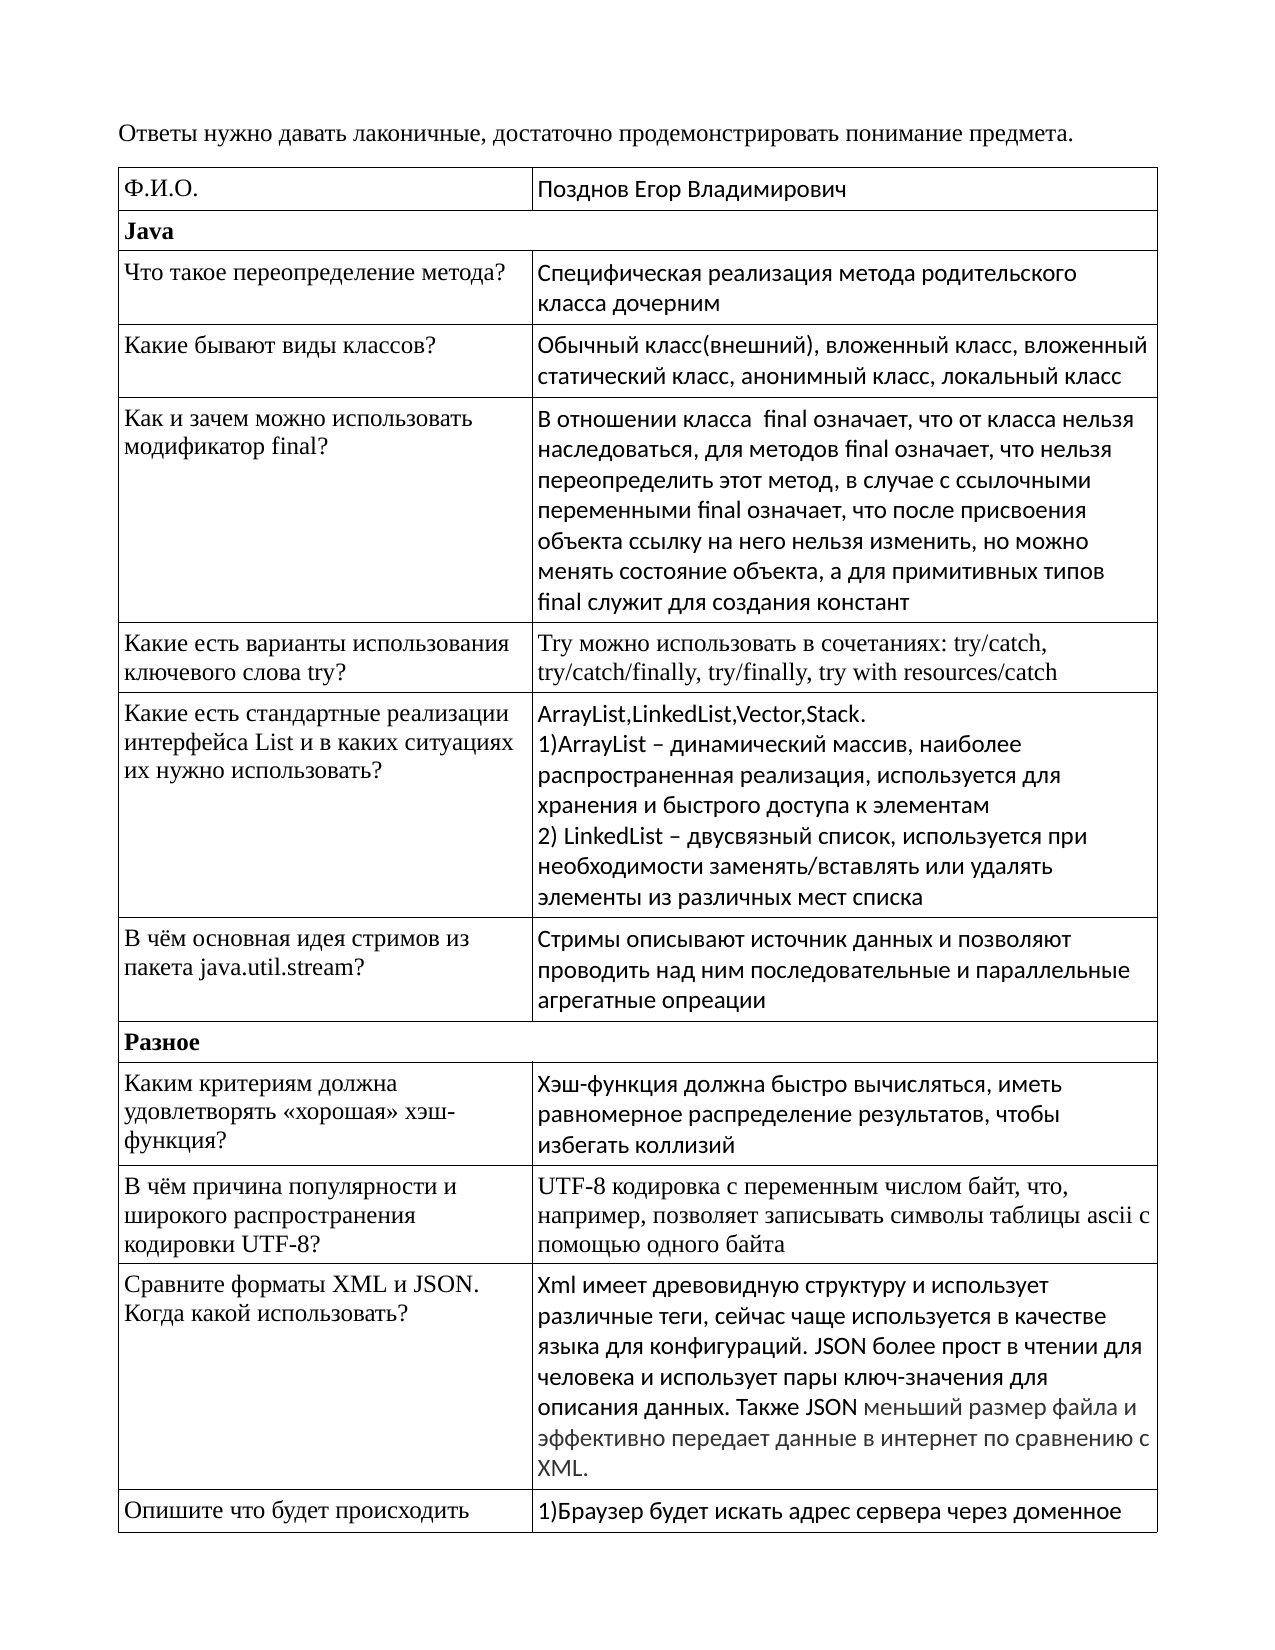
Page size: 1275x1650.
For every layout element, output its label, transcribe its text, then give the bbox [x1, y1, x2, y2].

table_cell Разное [119, 1022, 1157, 1061]
table_header Позднов Егор Владимирович [533, 168, 1157, 210]
table_cell Стримы описывают источник данных и позволяют проводить над ним последовательные и параллельные агрегатные опреации [533, 918, 1157, 1021]
table_cell Try можно использовать в сочетаниях: try/catch, try/catch/finally, try/finally, try with resources/catch [533, 623, 1157, 692]
table_cell Специфическая реализация метода родительского класса дочерним [533, 251, 1157, 323]
table_cell Опишите что будет происходить [119, 1490, 532, 1531]
text Ответы нужно давать лаконичные, достаточно продемонстрировать понимание предмета. [118, 118, 1157, 147]
table_header Ф.И.О. [119, 168, 532, 210]
table_cell В чём причина популярности и широкого распространения кодировки UTF-8? [119, 1166, 532, 1263]
table_cell Какие есть стандартные реализации интерфейса List и в каких ситуациях их нужно использовать? [119, 693, 532, 917]
table_cell Java [119, 211, 1157, 250]
table_cell Обычный класс(внешний), вложенный класс, вложенный статический класс, анонимный класс, локальный класс [533, 325, 1157, 396]
table_cell Хэш-функция должна быстро вычисляться, иметь равномерное распределение результатов, чтобы избегать коллизий [533, 1063, 1157, 1165]
table_cell Как и зачем можно использовать модификатор final? [119, 398, 532, 622]
table_cell UTF-8 кодировка с переменным числом байт, что, например, позволяет записывать символы таблицы ascii с помощью одного байта [533, 1166, 1157, 1263]
table_cell ArrayList,LinkedList,Vector,Stack. 1)ArrayList – динамический массив, наиболее распространенная реализация, используется для хранения и быстрого доступа к элементам 2) LinkedList – двусвязный список, используется при необходимости заменять/вставлять или удалять элементы из различных мест списка [533, 693, 1157, 917]
table_cell Сравните форматы XML и JSON. Когда какой использовать? [119, 1264, 532, 1489]
table_cell Xml имеет древовидную структуру и использует различные теги, сейчас чаще используется в качестве языка для конфигураций. JSON более прост в чтении для человека и использует пары ключ-значения для описания данных. Также JSON меньший размер файла и эффективно передает данные в интернет по сравнению с XML. [533, 1264, 1157, 1489]
table_cell В отношении класса final означает, что от класса нельзя наследоваться, для методов final означает, что нельзя переопределить этот метод, в случае с ссылочными переменными final означает, что после присвоения объекта ссылку на него нельзя изменить, но можно менять состояние объекта, а для примитивных типов final служит для создания констант [533, 398, 1157, 622]
table_cell В чём основная идея стримов из пакета java.util.stream? [119, 918, 532, 1021]
table_cell Каким критериям должна удовлетворять «хорошая» хэш-функция? [119, 1063, 532, 1165]
table_cell Что такое переопределение метода? [119, 251, 532, 323]
table_cell 1)Браузер будет искать адрес сервера через доменное [533, 1490, 1157, 1531]
table_cell Какие есть варианты использования ключевого слова try? [119, 623, 532, 692]
table_cell Какие бывают виды классов? [119, 325, 532, 396]
